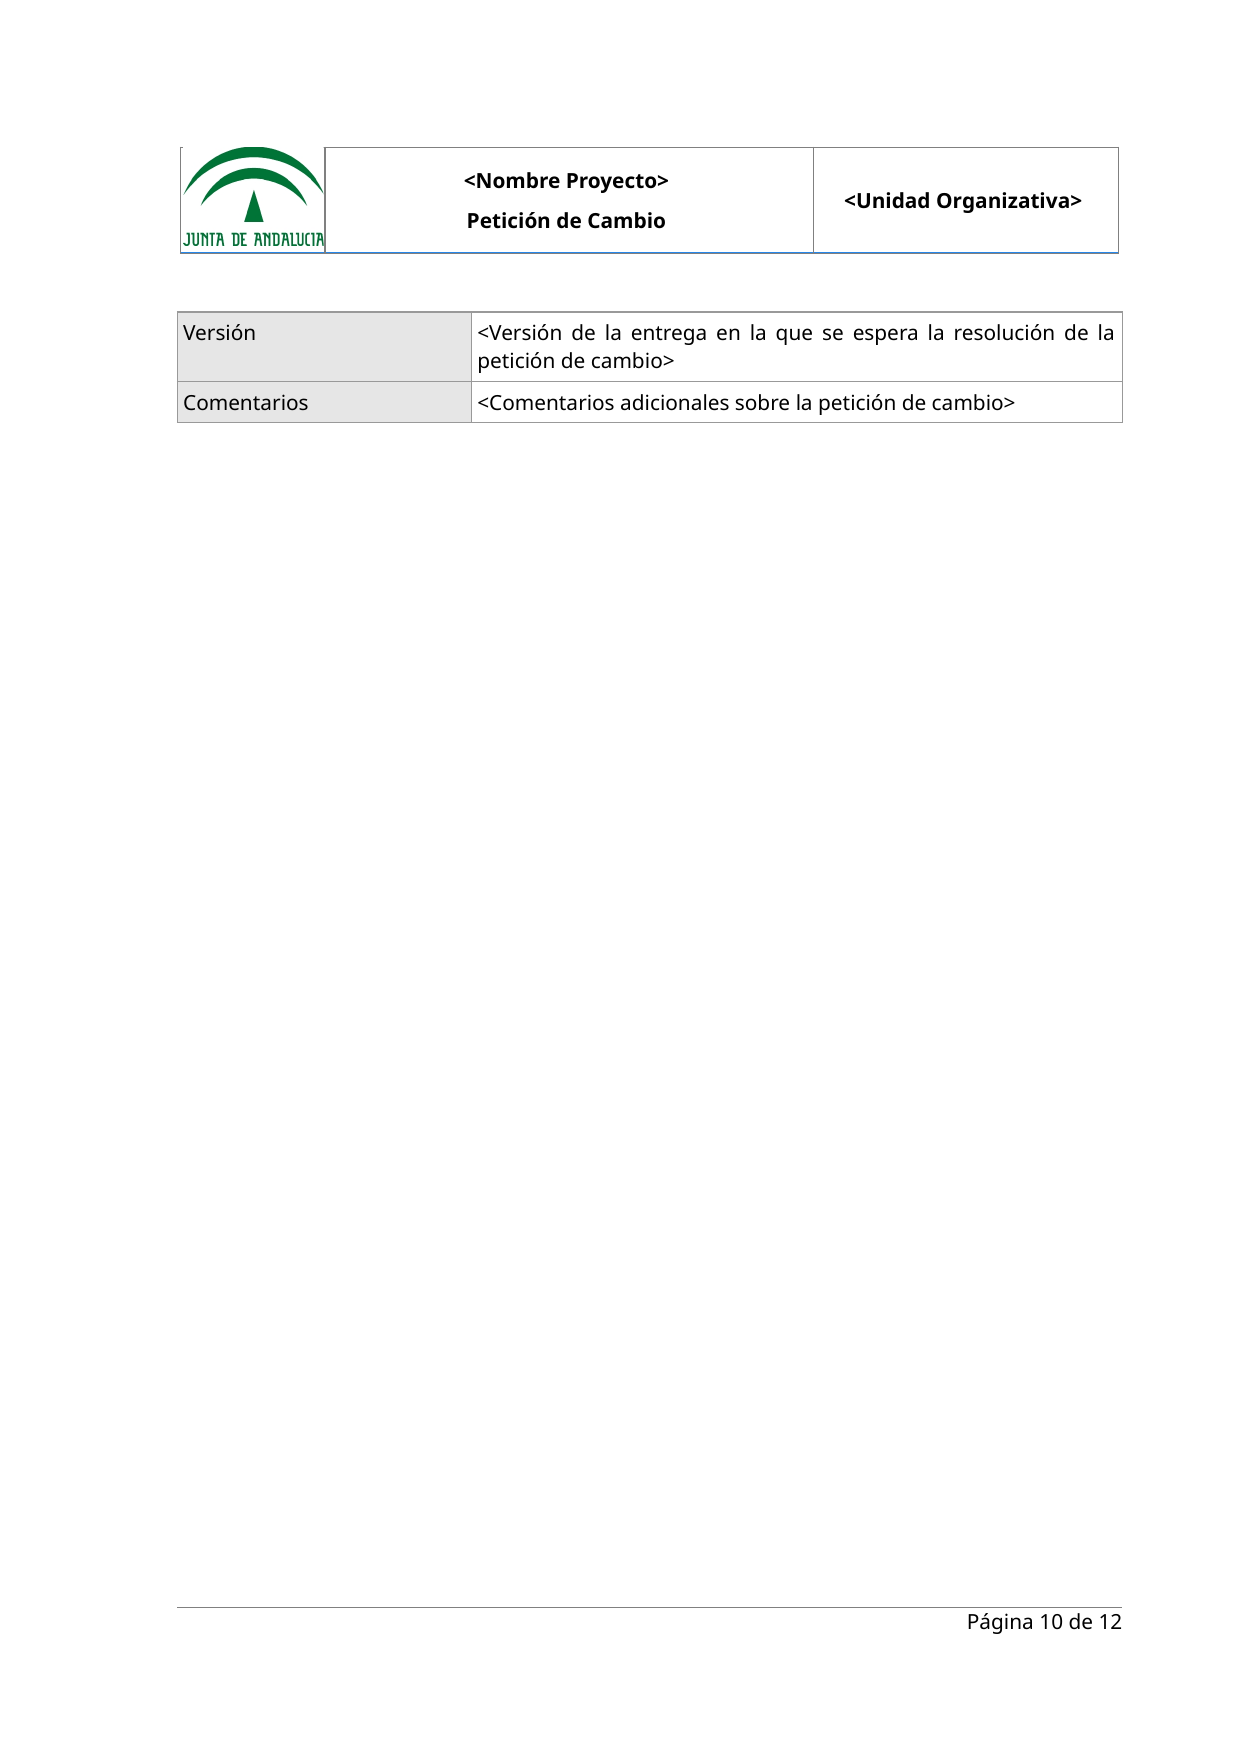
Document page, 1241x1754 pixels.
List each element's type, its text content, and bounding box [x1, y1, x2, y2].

picture [183, 147, 324, 246]
table_cell Versión [178, 313, 471, 381]
table_cell <Comentarios adicionales sobre la petición de cambio> [472, 382, 1122, 422]
table_cell Comentarios [178, 382, 471, 422]
table_cell <Versión de la entrega en la que se espera la resolución de la petición de cambio> [472, 313, 1122, 381]
